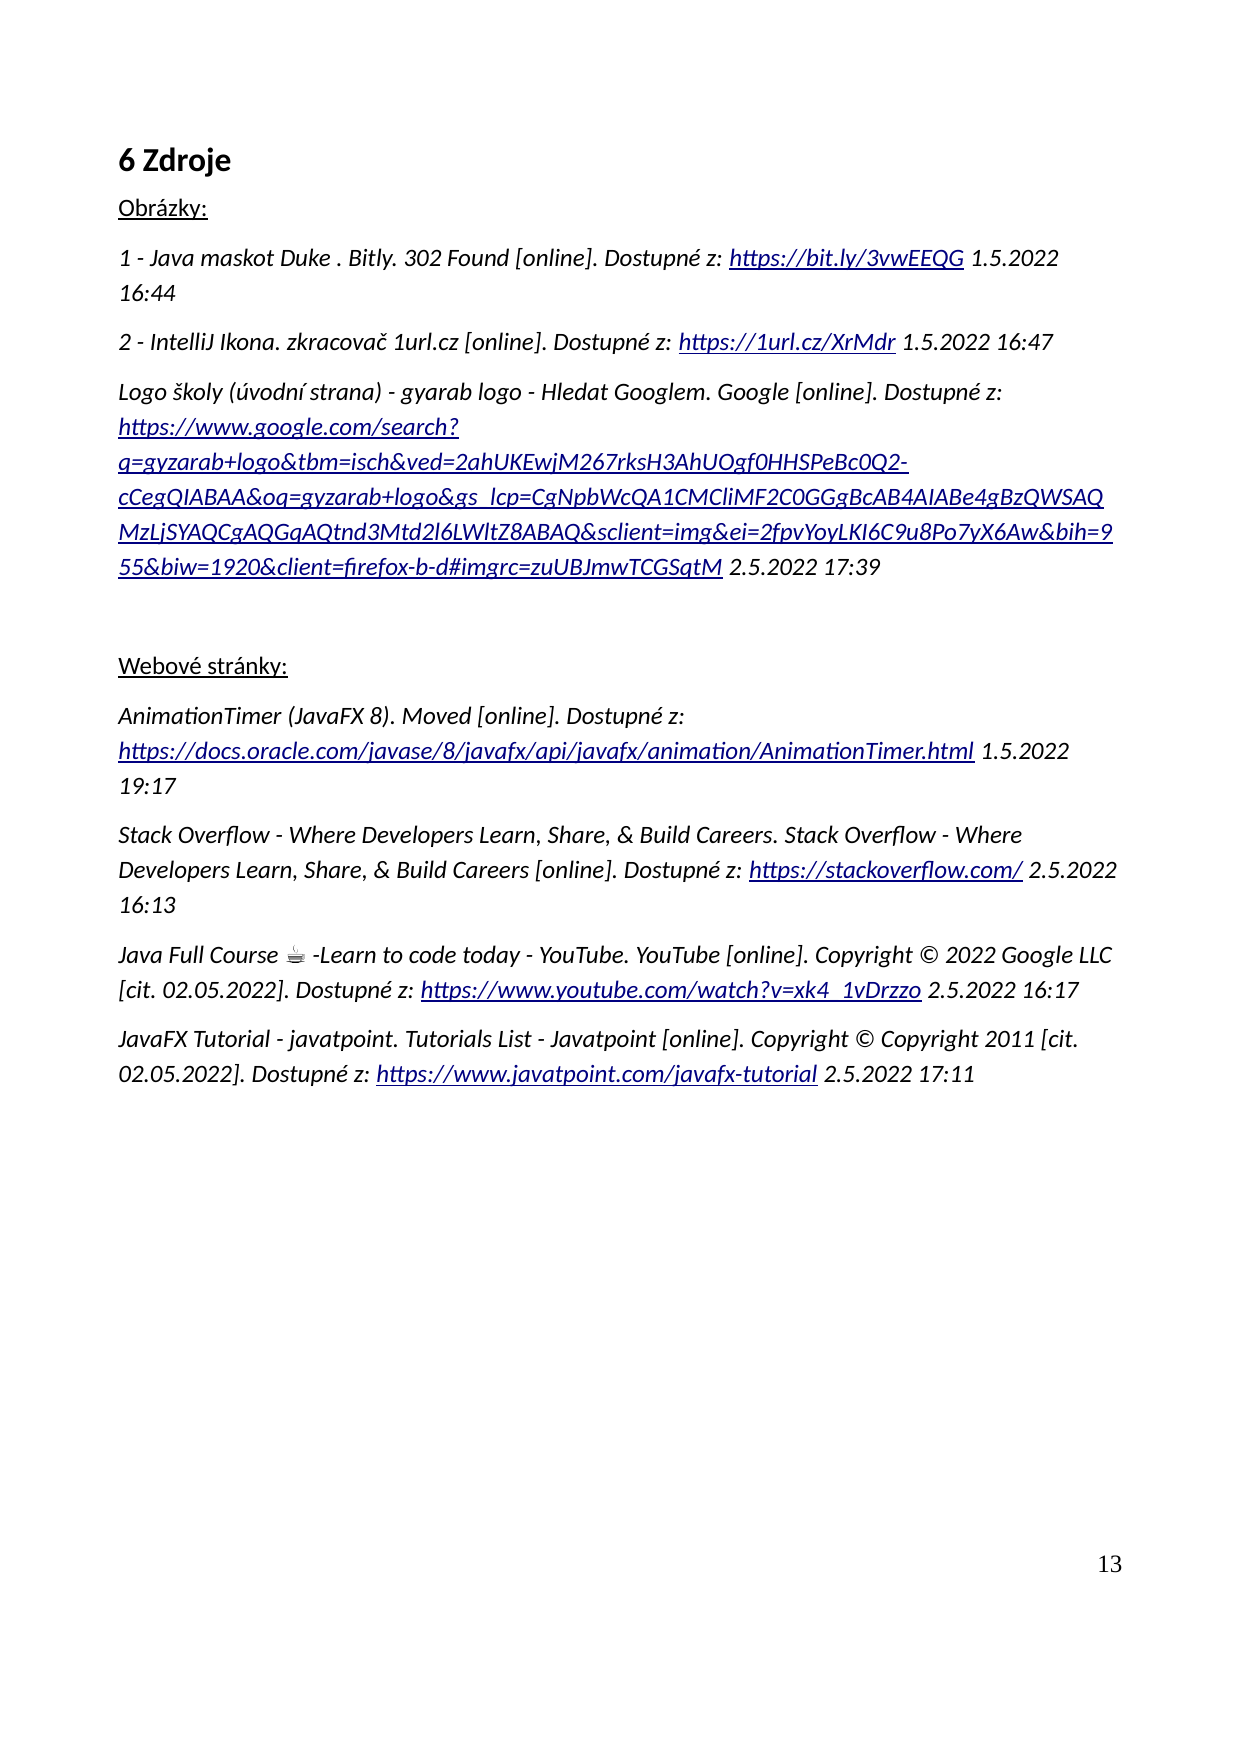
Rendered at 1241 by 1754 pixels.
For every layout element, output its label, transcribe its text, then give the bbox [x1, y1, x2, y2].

text 2 - IntelliJ Ikona. zkracovač 1url.cz [online]. Dostupné z: https://1url.cz/XrMdr 1.5.2022 16:47 [118, 327, 1122, 357]
subtitle 6 Zdroje [118, 139, 1122, 180]
text Logo školy (úvodní strana) - gyarab logo - Hledat Googlem. Google [online]. Dostupné z: https://www.google.com/search?q=gyzarab+logo&tbm=isch&ved=2ahUKEwjM267rksH3AhUOgf0HHSPeBc0Q2-cCegQIABAA&oq=gyzarab+logo&gs_lcp=CgNpbWcQA1CMCliMF2C0GGgBcAB4AIABe4gBzQWSAQMzLjSYAQCgAQGqAQtnd3Mtd2l6LWltZ8ABAQ&sclient=img&ei=2fpvYoyLKI6C9u8Po7yX6Aw&bih=955&biw=1920&client=firefox-b-d#imgrc=zuUBJmwTCGSqtM 2.5.2022 17:39 [118, 376, 1122, 582]
text 1 - Java maskot Duke . Bitly. 302 Found [online]. Dostupné z: https://bit.ly/3vwEEQG 1.5.2022 16:44 [118, 242, 1122, 307]
text JavaFX Tutorial - javatpoint. Tutorials List - Javatpoint [online]. Copyright © Copyright 2011 [cit. 02.05.2022]. Dostupné z: https://www.javatpoint.com/javafx-tutorial 2.5.2022 17:11 [118, 1024, 1122, 1089]
text Obrázky: [118, 192, 1122, 223]
text Stack Overflow - Where Developers Learn, Share, & Build Careers. Stack Overflow - Where Developers Learn, Share, & Build Careers [online]. Dostupné z: https://stackoverflow.com/ 2.5.2022 16:13 [118, 819, 1122, 920]
text AnimationTimer (JavaFX 8). Moved [online]. Dostupné z: https://docs.oracle.com/javase/8/javafx/api/javafx/animation/AnimationTimer.html 1.5.2022 19:17 [118, 700, 1122, 800]
text Java Full Course ☕ -Learn to code today - YouTube. YouTube [online]. Copyright © 2022 Google LLC [cit. 02.05.2022]. Dostupné z: https://www.youtube.com/watch?v=xk4_1vDrzzo 2.5.2022 16:17 [118, 939, 1122, 1004]
text Webové stránky: [118, 650, 1122, 681]
